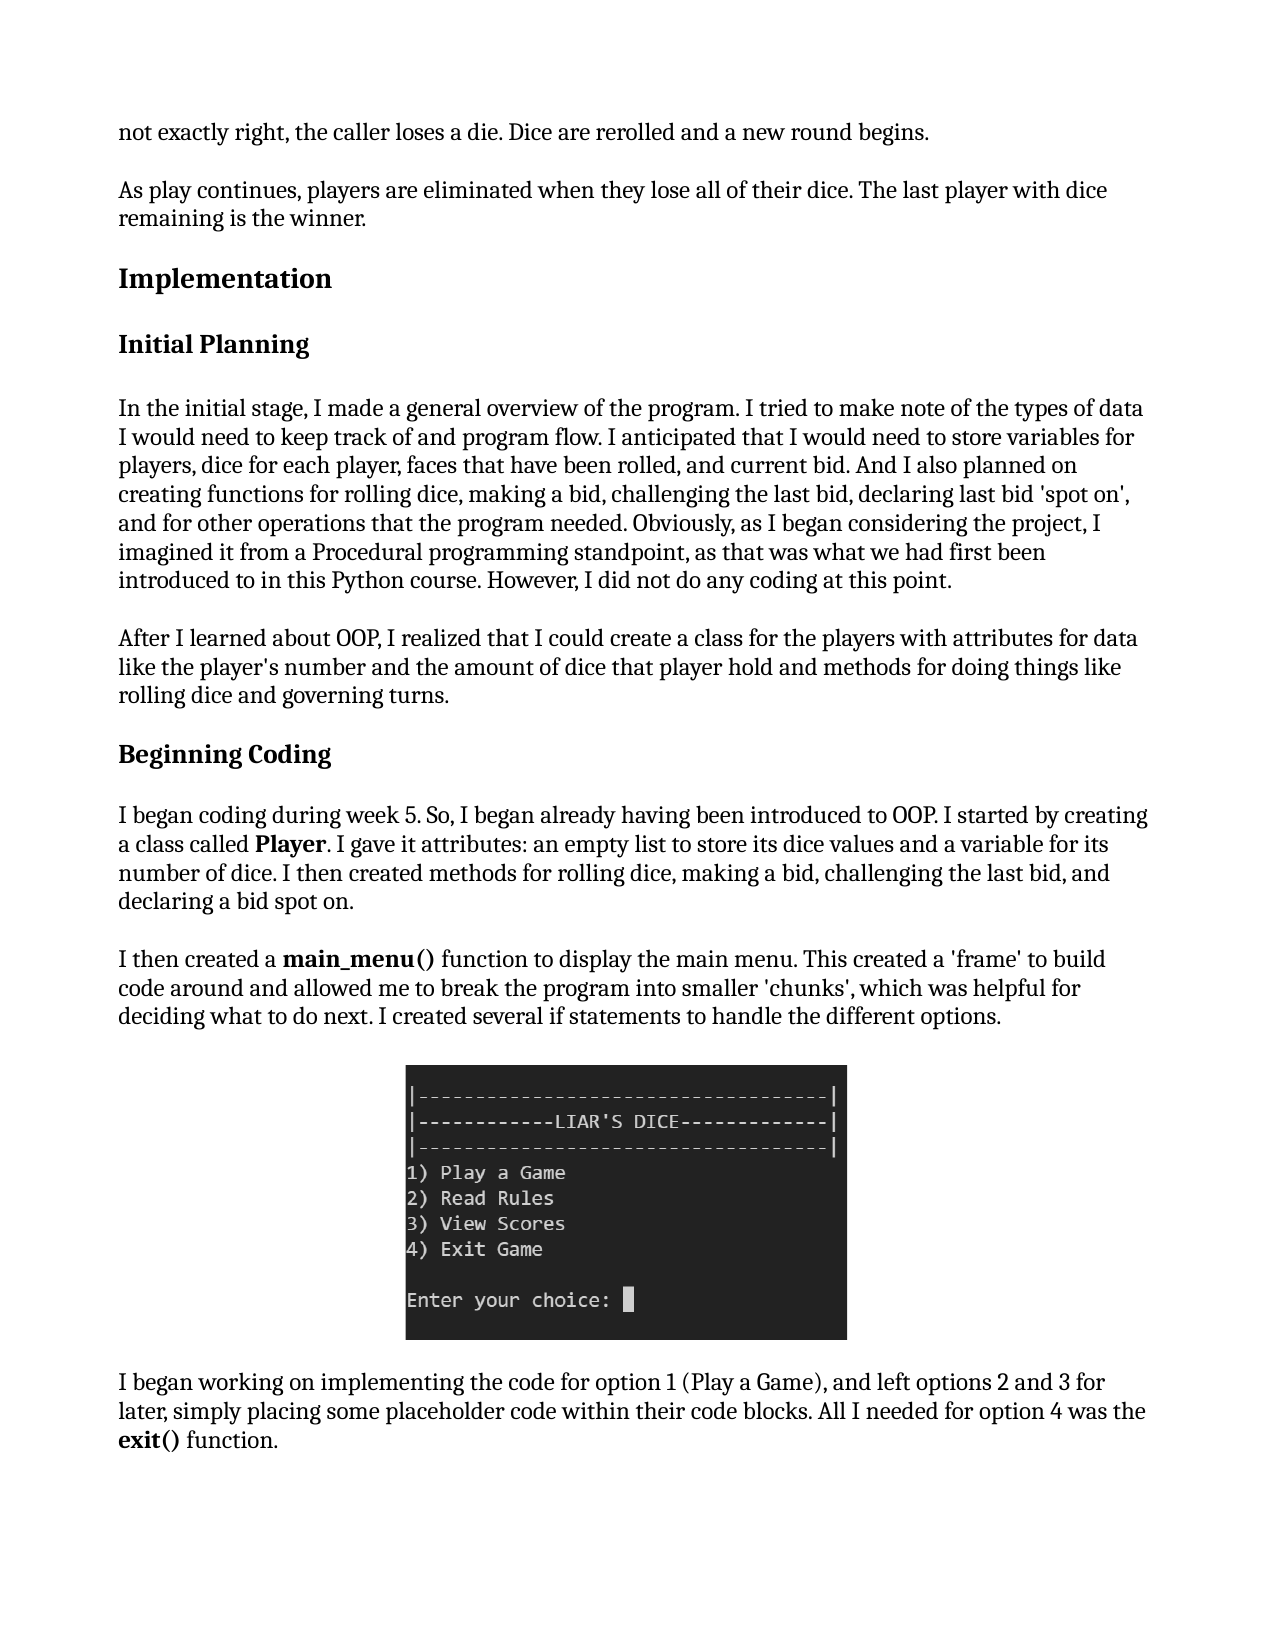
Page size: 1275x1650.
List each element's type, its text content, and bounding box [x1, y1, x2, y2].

picture [405, 1065, 848, 1340]
text I began working on implementing the code for option 1 (Play a Game), and left options 2 and 3 for later, simply placing some placeholder code within their code blocks. All I needed for option 4 was the exit() function. [118, 1368, 1157, 1454]
text I then created a main_menu() function to display the main menu. This created a 'frame' to build code around and allowed me to break the program into smaller 'chunks', which was helpful for deciding what to do next. I created several if statements to handle the different options. [118, 945, 1157, 1031]
text not exactly right, the caller loses a die. Dice are rerolled and a new round begins. [118, 118, 1157, 147]
text As play continues, players are eliminated when they lose all of their dice. The last player with dice remaining is the winner. [118, 176, 1157, 233]
text I began coding during week 5. So, I began already having been introduced to OOP. I started by creating a class called Player. I gave it attributes: an empty list to store its dice values and a variable for its number of dice. I then created methods for rolling dice, making a bid, challenging the last bid, and declaring a bid spot on. [118, 801, 1157, 916]
text Initial Planning [118, 329, 1157, 360]
text In the initial stage, I made a general overview of the program. I tried to make note of the types of data I would need to keep track of and program flow. I anticipated that I would need to store variables for players, dice for each player, faces that have been rolled, and current bid. And I also planned on creating functions for rolling dice, making a bid, challenging the last bid, declaring last bid 'spot on', and for other operations that the program needed. Obviously, as I began considering the project, I imagined it from a Procedural programming standpoint, as that was what we had first been introduced to in this Python course. However, I did not do any coding at this point. [118, 394, 1157, 595]
text Beginning Coding [118, 739, 1157, 770]
text Implementation [118, 262, 1157, 295]
text After I learned about OOP, I realized that I could create a class for the players with attributes for data like the player's number and the amount of dice that player hold and methods for doing things like rolling dice and governing turns. [118, 624, 1157, 710]
